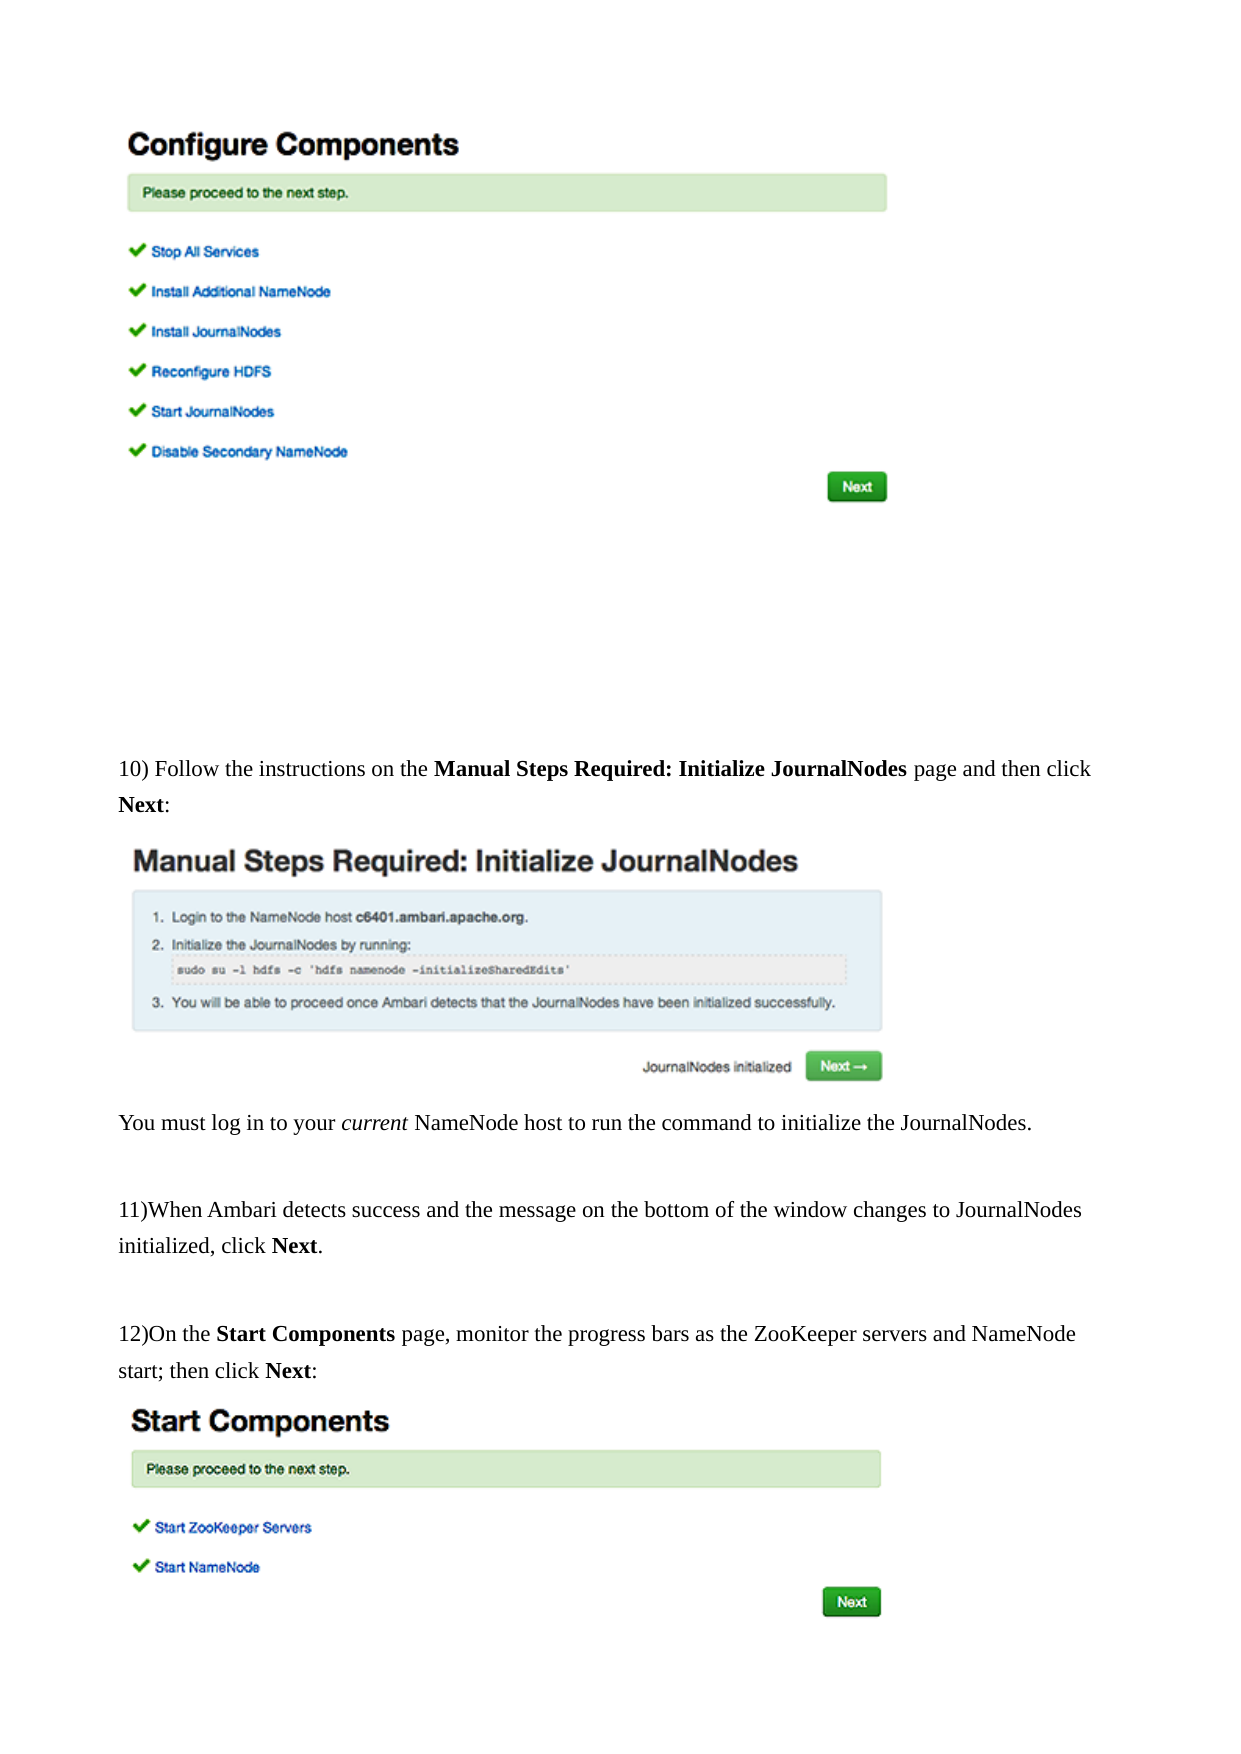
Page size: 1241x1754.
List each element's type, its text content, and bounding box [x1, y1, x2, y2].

text 11)When Ambari detects success and the message on the bottom of the window changes to JournalNodes initialized, click Next. [118, 1196, 1122, 1259]
picture [118, 827, 900, 1097]
text 12)On the Start Components page, monitor the progress bars as the ZooKeeper servers and NameNode start; then click Next: [118, 1318, 1122, 1383]
picture [118, 1393, 900, 1631]
picture [118, 118, 900, 511]
text 10) Follow the instructions on the Manual Steps Required: Initialize JournalNodes page and then click Next: [118, 753, 1122, 818]
text You must log in to your current NameNode host to run the command to initialize the JournalNodes. [118, 1107, 1122, 1136]
